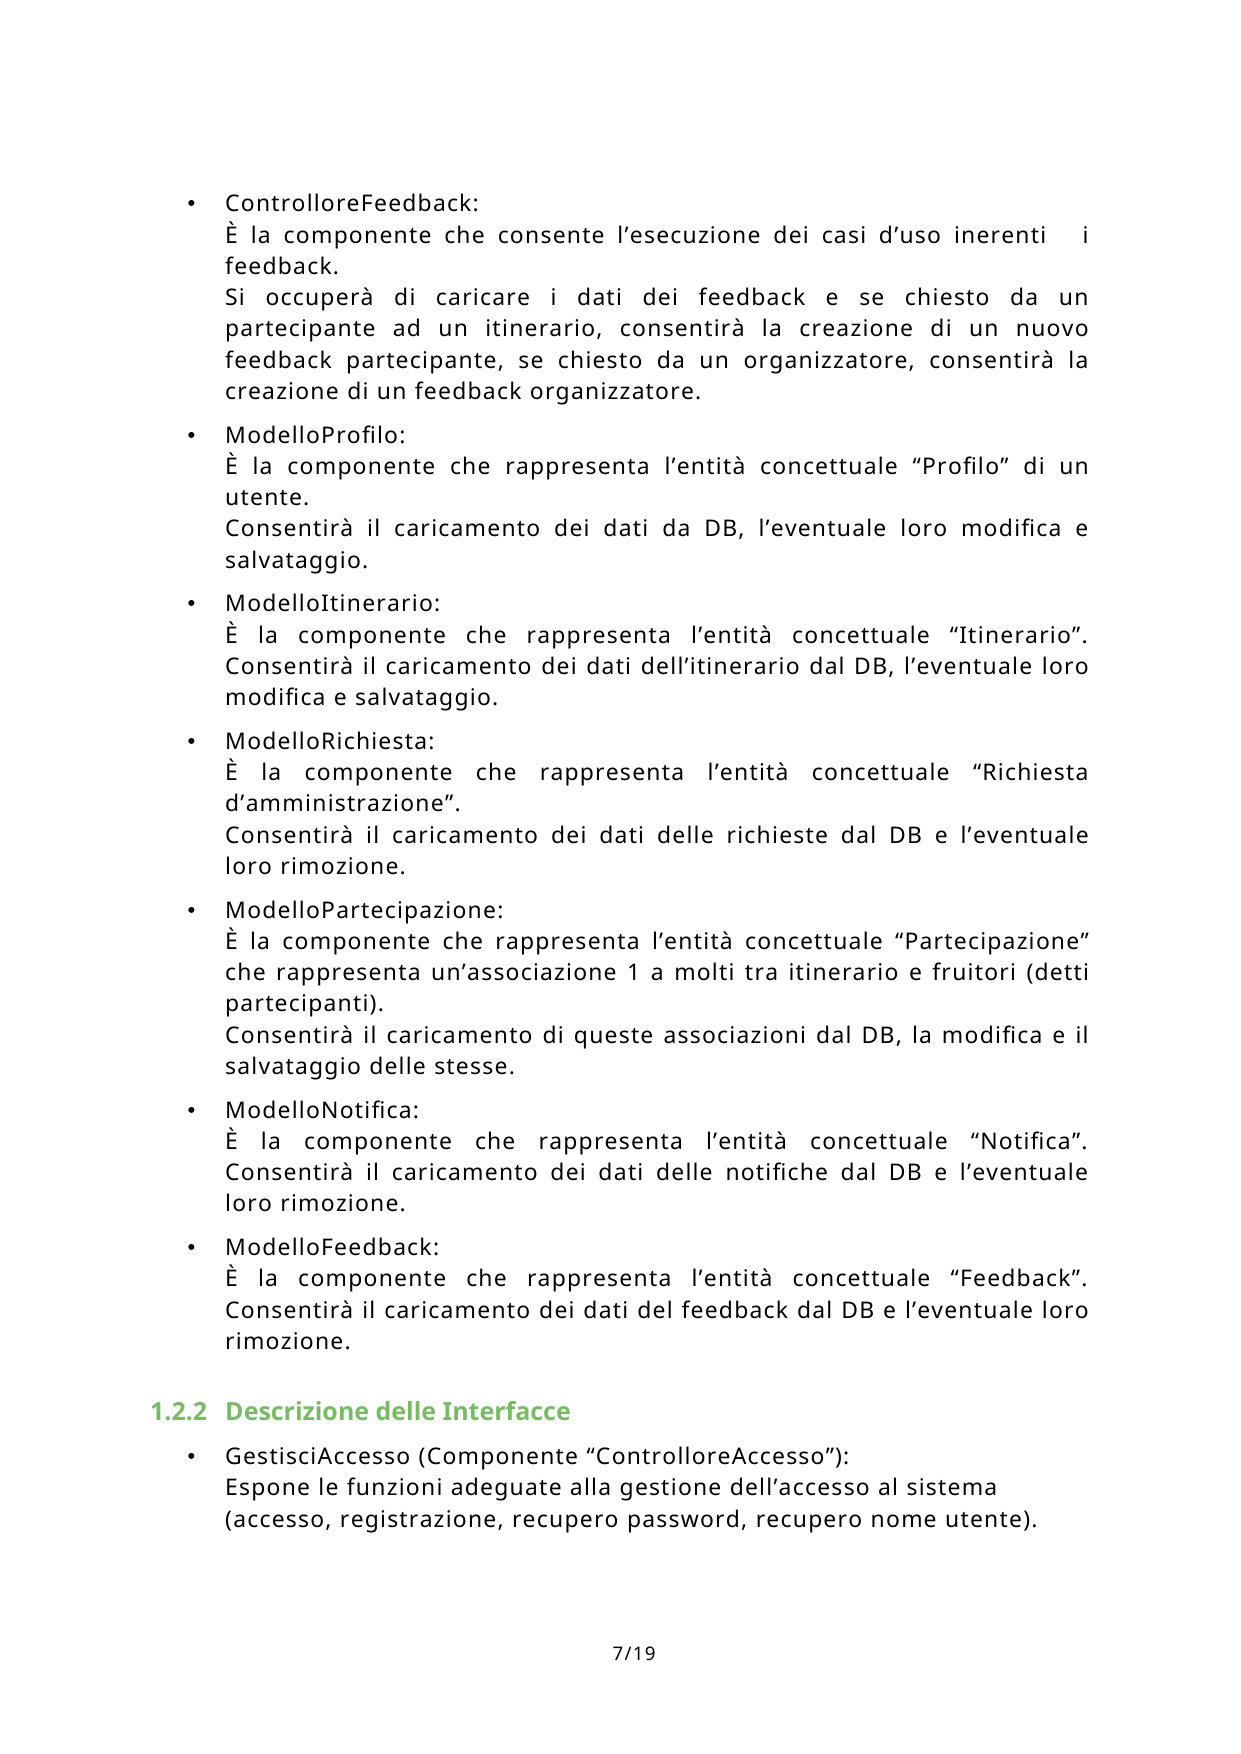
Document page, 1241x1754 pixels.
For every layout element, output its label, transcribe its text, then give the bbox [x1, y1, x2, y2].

list ModelloNotifica: È la componente che rappresenta l’entità concettuale “Notifica”. Consentirà il caricamento dei dati delle notifiche dal DB e l’eventuale loro rimozione. [187, 1093, 1090, 1218]
subtitle Descrizione delle Interfacce [150, 1393, 1090, 1428]
list ControlloreFeedback: È la componente che consente l’esecuzione dei casi d’uso inerenti i feedback. Si occuperà di caricare i dati dei feedback e se chiesto da un partecipante ad un itinerario, consentirà la creazione di un nuovo feedback partecipante, se chiesto da un organizzatore, consentirà la creazione di un feedback organizzatore. [187, 187, 1090, 406]
list ModelloItinerario: È la componente che rappresenta l’entità concettuale “Itinerario”. Consentirà il caricamento dei dati dell’itinerario dal DB, l’eventuale loro modifica e salvataggio. [187, 587, 1090, 712]
list ModelloProfilo: È la componente che rappresenta l’entità concettuale “Profilo” di un utente. Consentirà il caricamento dei dati da DB, l’eventuale loro modifica e salvataggio. [187, 418, 1090, 575]
list ModelloPartecipazione: È la componente che rappresenta l’entità concettuale “Partecipazione” che rappresenta un’associazione 1 a molti tra itinerario e fruitori (detti partecipanti). Consentirà il caricamento di queste associazioni dal DB, la modifica e il salvataggio delle stesse. [187, 893, 1090, 1081]
list ModelloFeedback: È la componente che rappresenta l’entità concettuale “Feedback”. Consentirà il caricamento dei dati del feedback dal DB e l’eventuale loro rimozione. [187, 1231, 1090, 1356]
list ModelloRichiesta: È la componente che rappresenta l’entità concettuale “Richiesta d’amministrazione”. Consentirà il caricamento dei dati delle richieste dal DB e l’eventuale loro rimozione. [187, 725, 1090, 881]
list GestisciAccesso (Componente “ControlloreAccesso”): Espone le funzioni adeguate alla gestione dell’accesso al sistema (accesso, registrazione, recupero password, recupero nome utente). [187, 1440, 1090, 1534]
